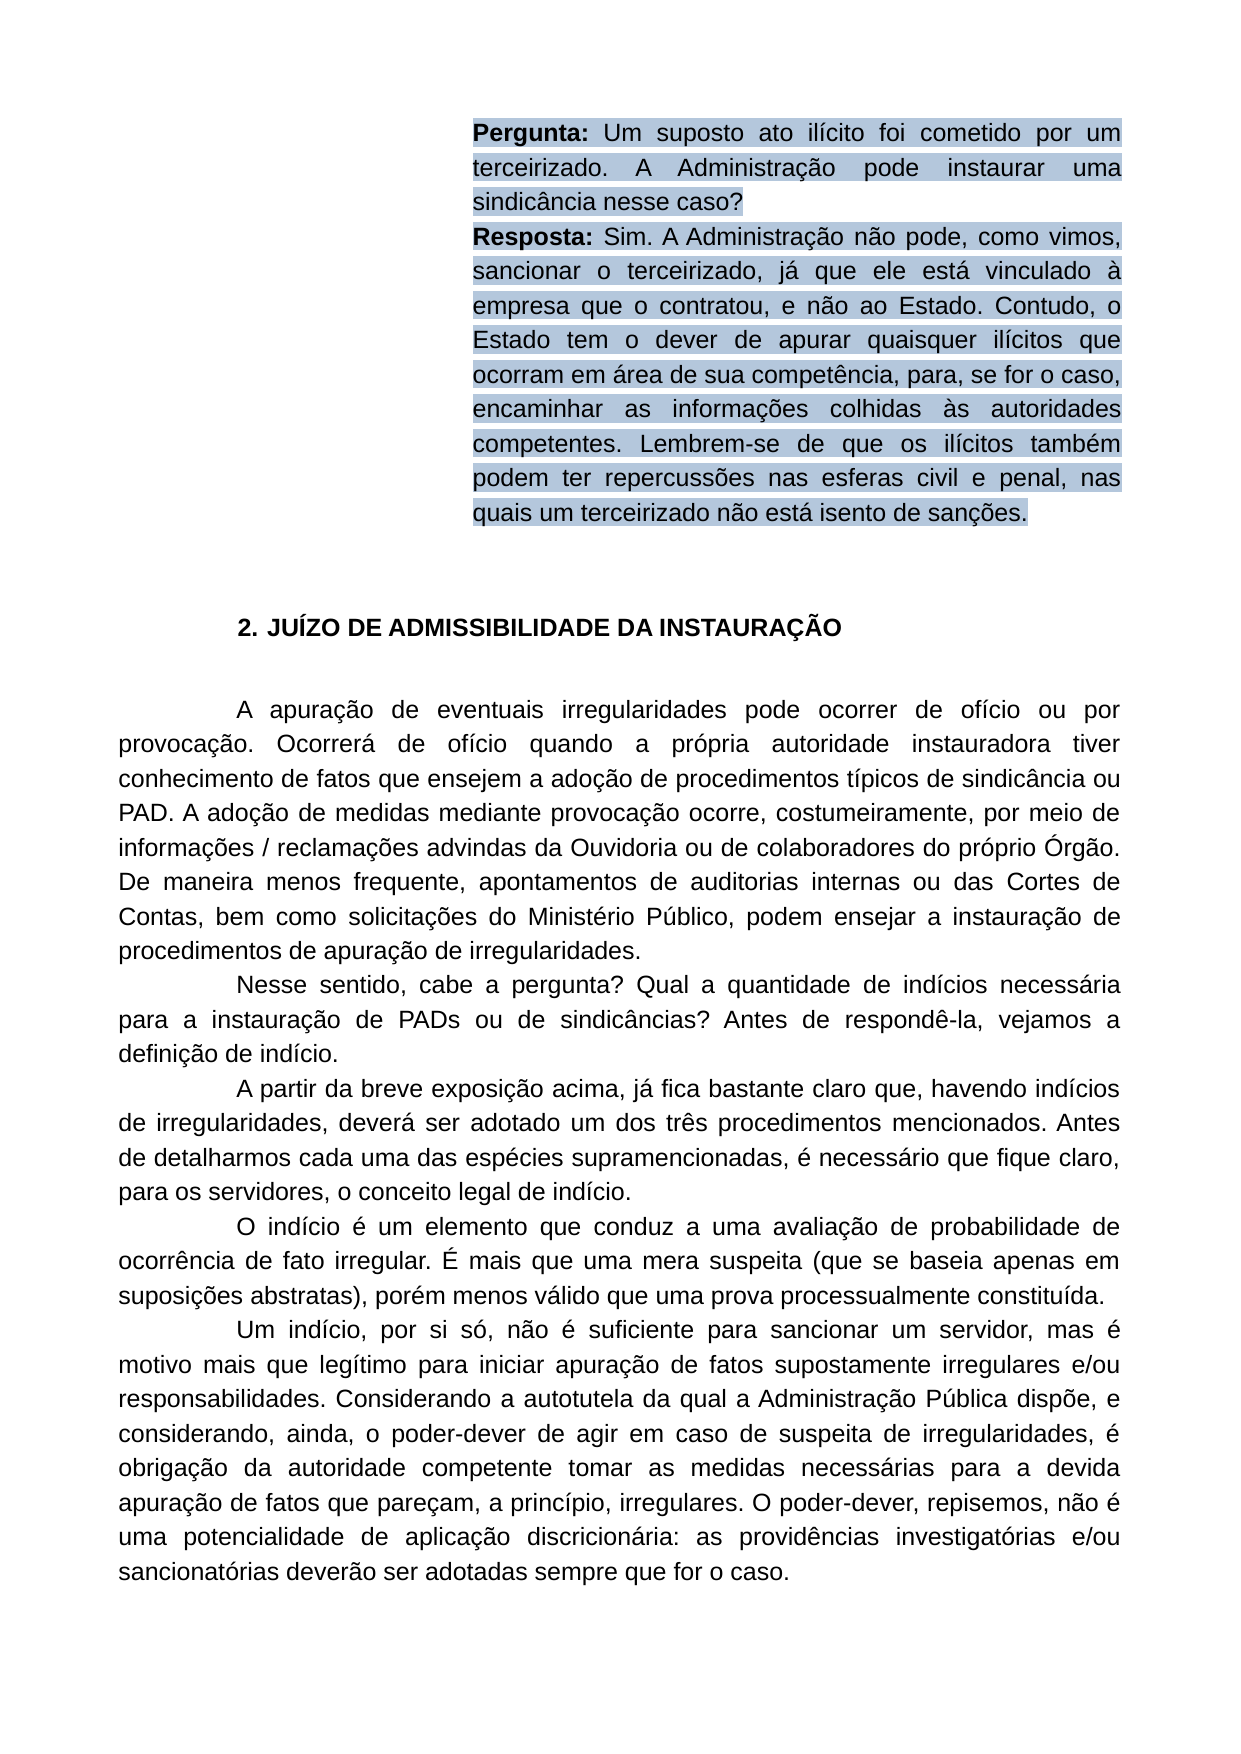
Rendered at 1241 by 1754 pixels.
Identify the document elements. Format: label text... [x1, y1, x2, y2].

text Um indício, por si só, não é suficiente para sancionar um servidor, mas é motivo mais que legítimo para iniciar apuração de fatos supostamente irregulares e/ou responsabilidades. Considerando a autotutela da qual a Administração Pública dispõe, e considerando, ainda, o poder-dever de agir em caso de suspeita de irregularidades, é obrigação da autoridade competente tomar as medidas necessárias para a devida apuração de fatos que pareçam, a princípio, irregulares. O poder-dever, repisemos, não é uma potencialidade de aplicação discricionária: as providências investigatórias e/ou sancionatórias deverão ser adotadas sempre que for o caso. [118, 1315, 1122, 1585]
text A partir da breve exposição acima, já fica bastante claro que, havendo indícios de irregularidades, deverá ser adotado um dos três procedimentos mencionados. Antes de detalharmos cada uma das espécies supramencionadas, é necessário que fique claro, para os servidores, o conceito legal de indício. [118, 1074, 1122, 1206]
text O indício é um elemento que conduz a uma avaliação de probabilidade de ocorrência de fato irregular. É mais que uma mera suspeita (que se baseia apenas em suposições abstratas), porém menos válido que uma prova processualmente constituída. [118, 1212, 1122, 1309]
text Resposta: Sim. A Administração não pode, como vimos, sancionar o terceirizado, já que ele está vinculado à empresa que o contratou, e não ao Estado. Contudo, o Estado tem o dever de apurar quaisquer ilícitos que ocorram em área de sua competência, para, se for o caso, encaminhar as informações colhidas às autoridades competentes. Lembrem-se de que os ilícitos também podem ter repercussões nas esferas civil e penal, nas quais um terceirizado não está isento de sanções. [472, 222, 1122, 526]
list JUÍZO DE ADMISSIBILIDADE DA INSTAURAÇÃO [237, 613, 1122, 641]
text A apuração de eventuais irregularidades pode ocorrer de ofício ou por provocação. Ocorrerá de ofício quando a própria autoridade instauradora tiver conhecimento de fatos que ensejem a adoção de procedimentos típicos de sindicância ou PAD. A adoção de medidas mediante provocação ocorre, costumeiramente, por meio de informações / reclamações advindas da Ouvidoria ou de colaboradores do próprio Órgão. De maneira menos frequente, apontamentos de auditorias internas ou das Cortes de Contas, bem como solicitações do Ministério Público, podem ensejar a instauração de procedimentos de apuração de irregularidades. [118, 695, 1122, 965]
text Nesse sentido, cabe a pergunta? Qual a quantidade de indícios necessária para a instauração de PADs ou de sindicâncias? Antes de respondê-la, vejamos a definição de indício. [118, 971, 1122, 1068]
text Pergunta: Um suposto ato ilícito foi cometido por um terceirizado. A Administração pode instaurar uma sindicância nesse caso? [472, 118, 1122, 216]
